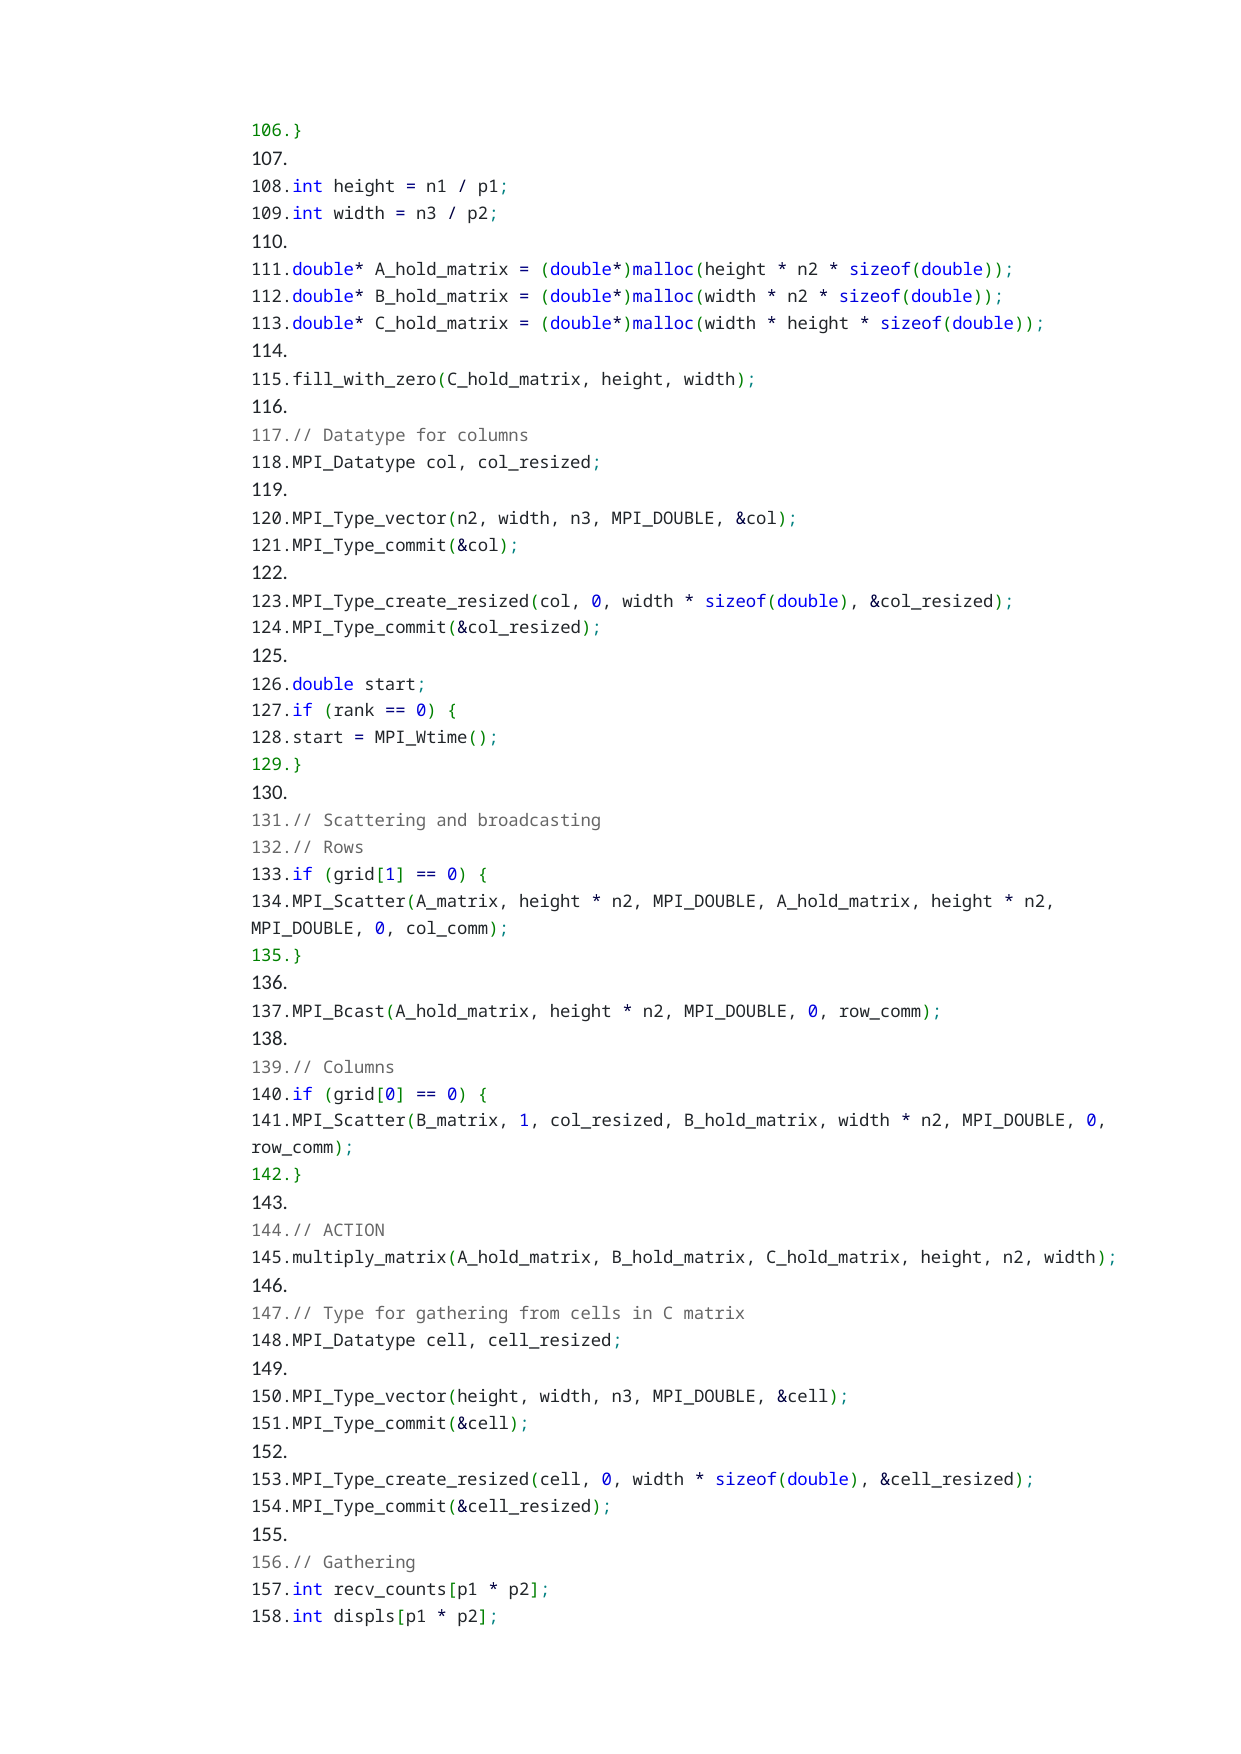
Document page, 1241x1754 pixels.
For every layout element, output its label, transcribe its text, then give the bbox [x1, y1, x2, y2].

list MPI_Bcast(A_hold_matrix, height * n2, MPI_DOUBLE, 0, row_comm); [177, 999, 1152, 1022]
list MPI_Datatype col, col_resized; [177, 450, 1152, 473]
list MPI_Type_create_resized(cell, 0, width * sizeof(double), &cell_resized); [177, 1467, 1152, 1491]
list // Datatype for columns [177, 423, 1152, 446]
list MPI_Scatter(A_matrix, height * n2, MPI_DOUBLE, A_hold_matrix, height * n2, MPI_DOUBLE, 0, col_comm); [177, 889, 1152, 939]
list int width = n3 / p2; [177, 201, 1152, 224]
list if (grid[1] == 0) { [177, 862, 1152, 886]
list double start; [177, 672, 1152, 695]
list if (grid[0] == 0) { [177, 1082, 1152, 1105]
list } [177, 943, 1152, 966]
list MPI_Datatype cell, cell_resized; [177, 1328, 1152, 1352]
list multiply_matrix(A_hold_matrix, B_hold_matrix, C_hold_matrix, height, n2, width); [177, 1245, 1152, 1269]
list // Rows [177, 835, 1152, 859]
list MPI_Type_commit(&cell); [177, 1411, 1152, 1434]
list double* B_hold_matrix = (double*)malloc(width * n2 * sizeof(double)); [177, 284, 1152, 307]
list double* A_hold_matrix = (double*)malloc(height * n2 * sizeof(double)); [177, 257, 1152, 281]
list MPI_Type_commit(&cell_resized); [177, 1494, 1152, 1517]
list MPI_Type_create_resized(col, 0, width * sizeof(double), &col_resized); [177, 589, 1152, 612]
list // Type for gathering from cells in C matrix [177, 1301, 1152, 1325]
list } [177, 752, 1152, 776]
list double* C_hold_matrix = (double*)malloc(width * height * sizeof(double)); [177, 311, 1152, 334]
list int recv_counts[p1 * p2]; [177, 1577, 1152, 1600]
list MPI_Type_vector(n2, width, n3, MPI_DOUBLE, &col); [177, 506, 1152, 529]
list start = MPI_Wtime(); [177, 725, 1152, 749]
list } [177, 1162, 1152, 1186]
list if (rank == 0) { [177, 698, 1152, 722]
list MPI_Type_commit(&col_resized); [177, 616, 1152, 639]
list // Columns [177, 1055, 1152, 1078]
list fill_with_zero(C_hold_matrix, height, width); [177, 367, 1152, 390]
list MPI_Type_vector(height, width, n3, MPI_DOUBLE, &cell); [177, 1384, 1152, 1408]
list // ACTION [177, 1218, 1152, 1242]
list MPI_Scatter(B_matrix, 1, col_resized, B_hold_matrix, width * n2, MPI_DOUBLE, 0, row_comm); [177, 1108, 1152, 1159]
list int height = n1 / p1; [177, 174, 1152, 198]
list } [177, 118, 1152, 142]
list int displs[p1 * p2]; [177, 1604, 1152, 1627]
list // Scattering and broadcasting [177, 808, 1152, 832]
list // Gathering [177, 1550, 1152, 1573]
list MPI_Type_commit(&col); [177, 533, 1152, 556]
